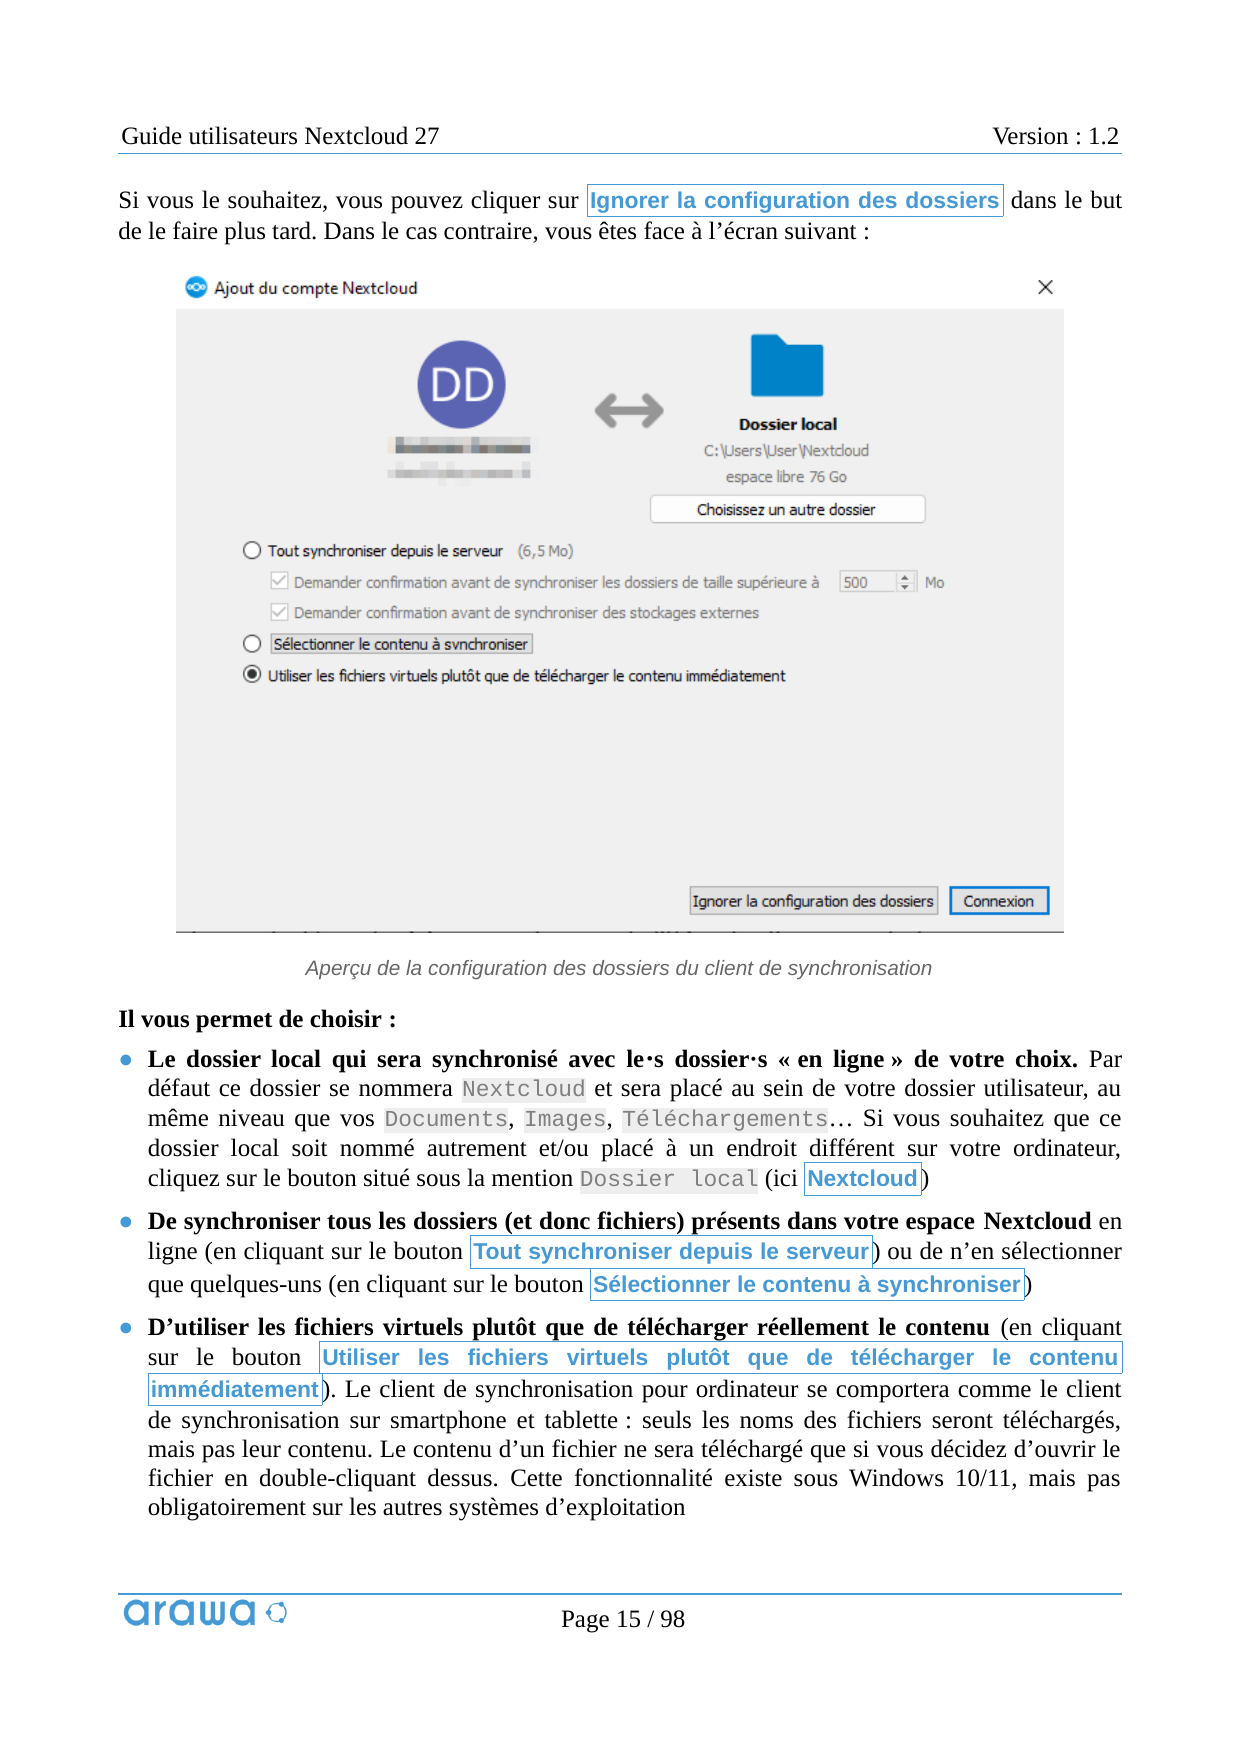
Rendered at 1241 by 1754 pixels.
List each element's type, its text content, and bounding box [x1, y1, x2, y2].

picture [121, 1597, 290, 1628]
picture [176, 268, 1064, 933]
list De synchroniser tous les dossiers (et donc fichiers) présents dans votre espace Nextcloud en ligne (en cliquant sur le bouton Tout synchroniser depuis le serveur) ou de n’en sélectionner que quelques-uns (en cliquant sur le bouton Sélectionner le contenu à synchroniser) [118, 1206, 1122, 1300]
text Aperçu de la configuration des dossiers du client de synchronisation [118, 956, 1122, 980]
text Il vous permet de choisir : [118, 1004, 1122, 1033]
list D’utiliser les fichiers virtuels plutôt que de télécharger réellement le contenu (en cliquant sur le bouton Utiliser les fichiers virtuels plutôt que de télécharger le contenu immédiatement). Le client de synchronisation pour ordinateur se comportera comme le client de synchronisation sur smartphone et tablette : seuls les noms des fichiers seront téléchargés, mais pas leur contenu. Le contenu d’un fichier ne sera téléchargé que si vous décidez d’ouvrir le fichier en double-cliquant dessus. Cette fonctionnalité existe sous Windows 10/11, mais pas obligatoirement sur les autres systèmes d’exploitation [118, 1312, 1122, 1520]
text Si vous le souhaitez, vous pouvez cliquer sur Ignorer la configuration des dossiers dans le but de le faire plus tard. Dans le cas contraire, vous êtes face à l’écran suivant : [118, 184, 1122, 245]
list Le dossier local qui sera synchronisé avec le⋅s dossier·s « en ligne » de votre choix. Par défaut ce dossier se nommera Nextcloud et sera placé au sein de votre dossier utilisateur, au même niveau que vos Documents, Images, Téléchargements… Si vous souhaitez que ce dossier local soit nommé autrement et/ou placé à un endroit différent sur votre ordinateur, cliquez sur le bouton situé sous la mention Dossier local (ici Nextcloud) [118, 1044, 1122, 1195]
